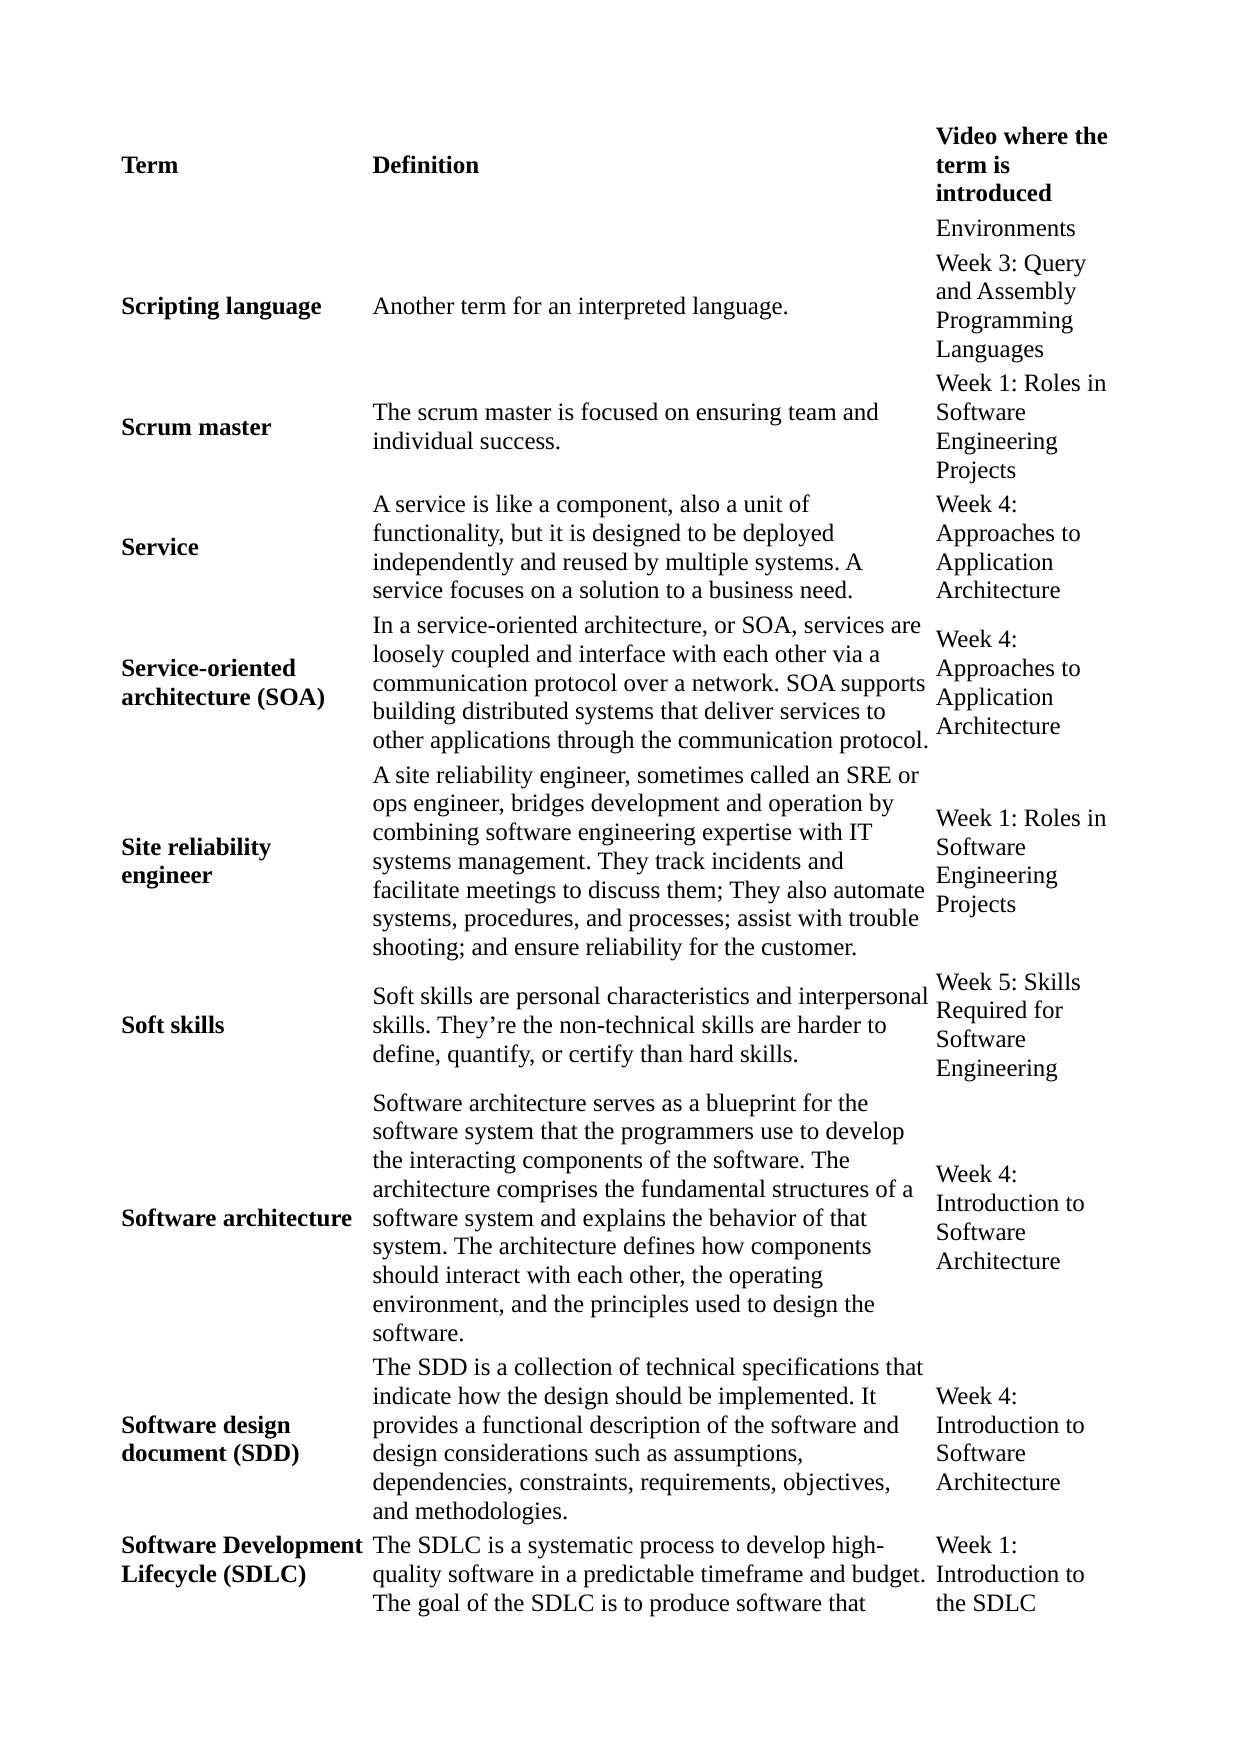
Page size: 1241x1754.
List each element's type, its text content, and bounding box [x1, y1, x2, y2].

table_cell Software design document (SDD) [118, 1349, 369, 1528]
table_cell Another term for an interpreted language. [369, 245, 933, 366]
table_cell Week 3: Query and Assembly Programming Languages [933, 245, 1122, 366]
table_cell Software Development Lifecycle (SDLC) [118, 1528, 369, 1620]
table_cell Service [118, 486, 369, 607]
table_header Definition [369, 118, 933, 210]
table_header Term [118, 118, 369, 210]
table_cell Software architecture serves as a blueprint for the software system that the programmers use to develop the interacting components of the software. The architecture comprises the fundamental structures of a software system and explains the behavior of that system. The architecture defines how components should interact with each other, the operating environment, and the principles used to design the software. [369, 1085, 933, 1349]
table_cell Software architecture [118, 1085, 369, 1349]
table_cell Soft skills are personal characteristics and interpersonal skills. They’re the non-technical skills are harder to define, quantify, or certify than hard skills. [369, 964, 933, 1085]
table_cell Site reliability engineer [118, 757, 369, 964]
table_cell The SDLC is a systematic process to develop high-quality software in a predictable timeframe and budget. The goal of the SDLC is to produce software that [369, 1528, 933, 1620]
table_cell The SDD is a collection of technical specifications that indicate how the design should be implemented. It provides a functional description of the software and design considerations such as assumptions, dependencies, constraints, requirements, objectives, and methodologies. [369, 1349, 933, 1528]
table_cell Week 4: Approaches to Application Architecture [933, 486, 1122, 607]
table_cell Service-oriented architecture (SOA) [118, 607, 369, 757]
table_cell [118, 210, 369, 245]
table_cell A service is like a component, also a unit of functionality, but it is designed to be deployed independently and reused by multiple systems. A service focuses on a solution to a business need. [369, 486, 933, 607]
table_cell Scripting language [118, 245, 369, 366]
table_cell Week 5: Skills Required for Software Engineering [933, 964, 1122, 1085]
table_cell Scrum master [118, 366, 369, 486]
table_cell In a service-oriented architecture, or SOA, services are loosely coupled and interface with each other via a communication protocol over a network. SOA supports building distributed systems that deliver services to other applications through the communication protocol. [369, 607, 933, 757]
table_cell Week 1: Roles in Software Engineering Projects [933, 757, 1122, 964]
table_cell A site reliability engineer, sometimes called an SRE or ops engineer, bridges development and operation by combining software engineering expertise with IT systems management. They track incidents and facilitate meetings to discuss them; They also automate systems, procedures, and processes; assist with trouble shooting; and ensure reliability for the customer. [369, 757, 933, 964]
table_cell [369, 210, 933, 245]
table_cell The scrum master is focused on ensuring team and individual success. [369, 366, 933, 486]
table_cell Week 1: Introduction to the SDLC [933, 1528, 1122, 1620]
table_cell Environments [933, 210, 1122, 245]
table_cell Soft skills [118, 964, 369, 1085]
table_cell Week 1: Roles in Software Engineering Projects [933, 366, 1122, 486]
table_header Video where the term is introduced [933, 118, 1122, 210]
table_cell Week 4: Introduction to Software Architecture [933, 1349, 1122, 1528]
table_cell Week 4: Approaches to Application Architecture [933, 607, 1122, 757]
table_cell Week 4: Introduction to Software Architecture [933, 1085, 1122, 1349]
